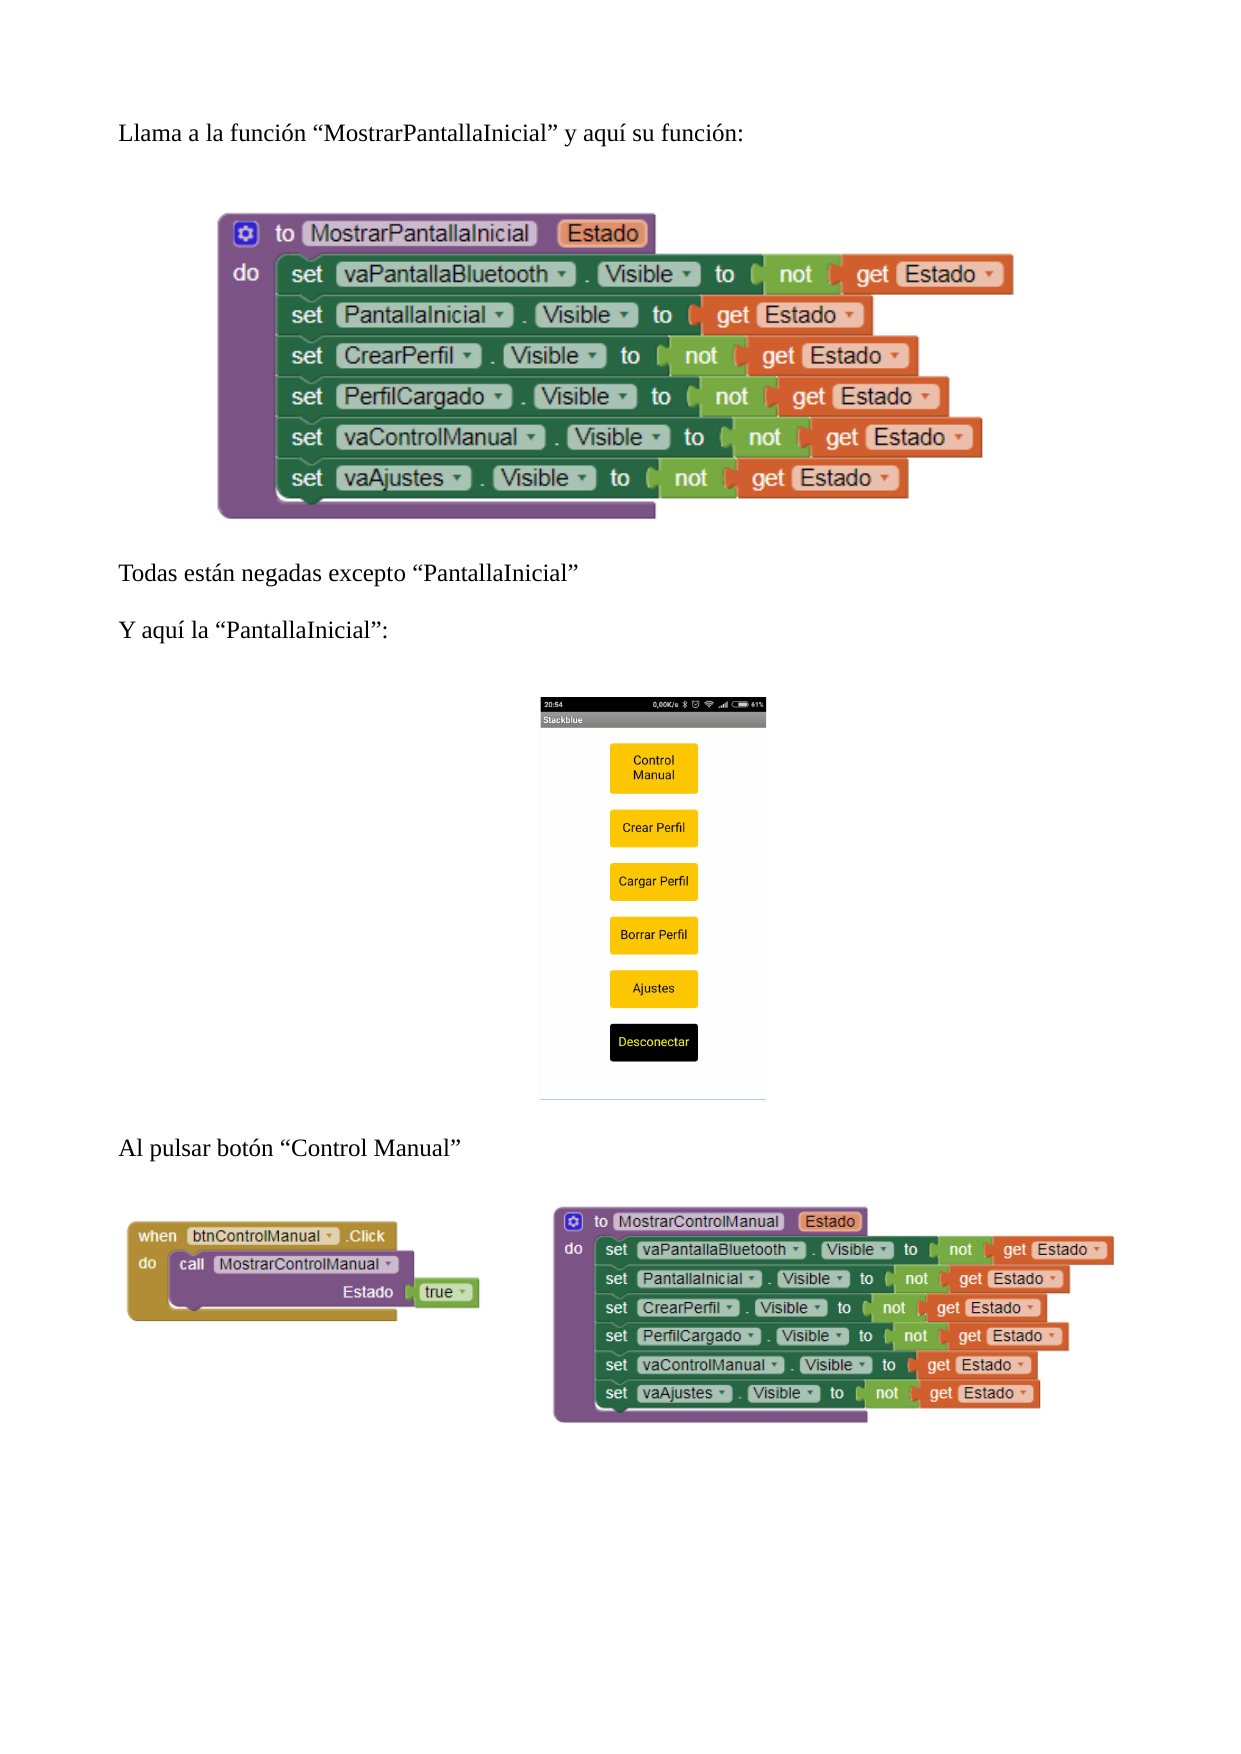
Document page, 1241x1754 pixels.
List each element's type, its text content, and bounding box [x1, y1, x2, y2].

picture [118, 1190, 1123, 1441]
picture [210, 204, 1031, 530]
picture [540, 697, 767, 1100]
text Y aquí la “PantallaInicial”: [118, 616, 1122, 644]
text Al pulsar botón “Control Manual” [118, 1133, 1122, 1162]
text Llama a la función “MostrarPantallaInicial” y aquí su función: [118, 118, 1122, 147]
text Todas están negadas excepto “PantallaInicial” [118, 558, 1122, 587]
